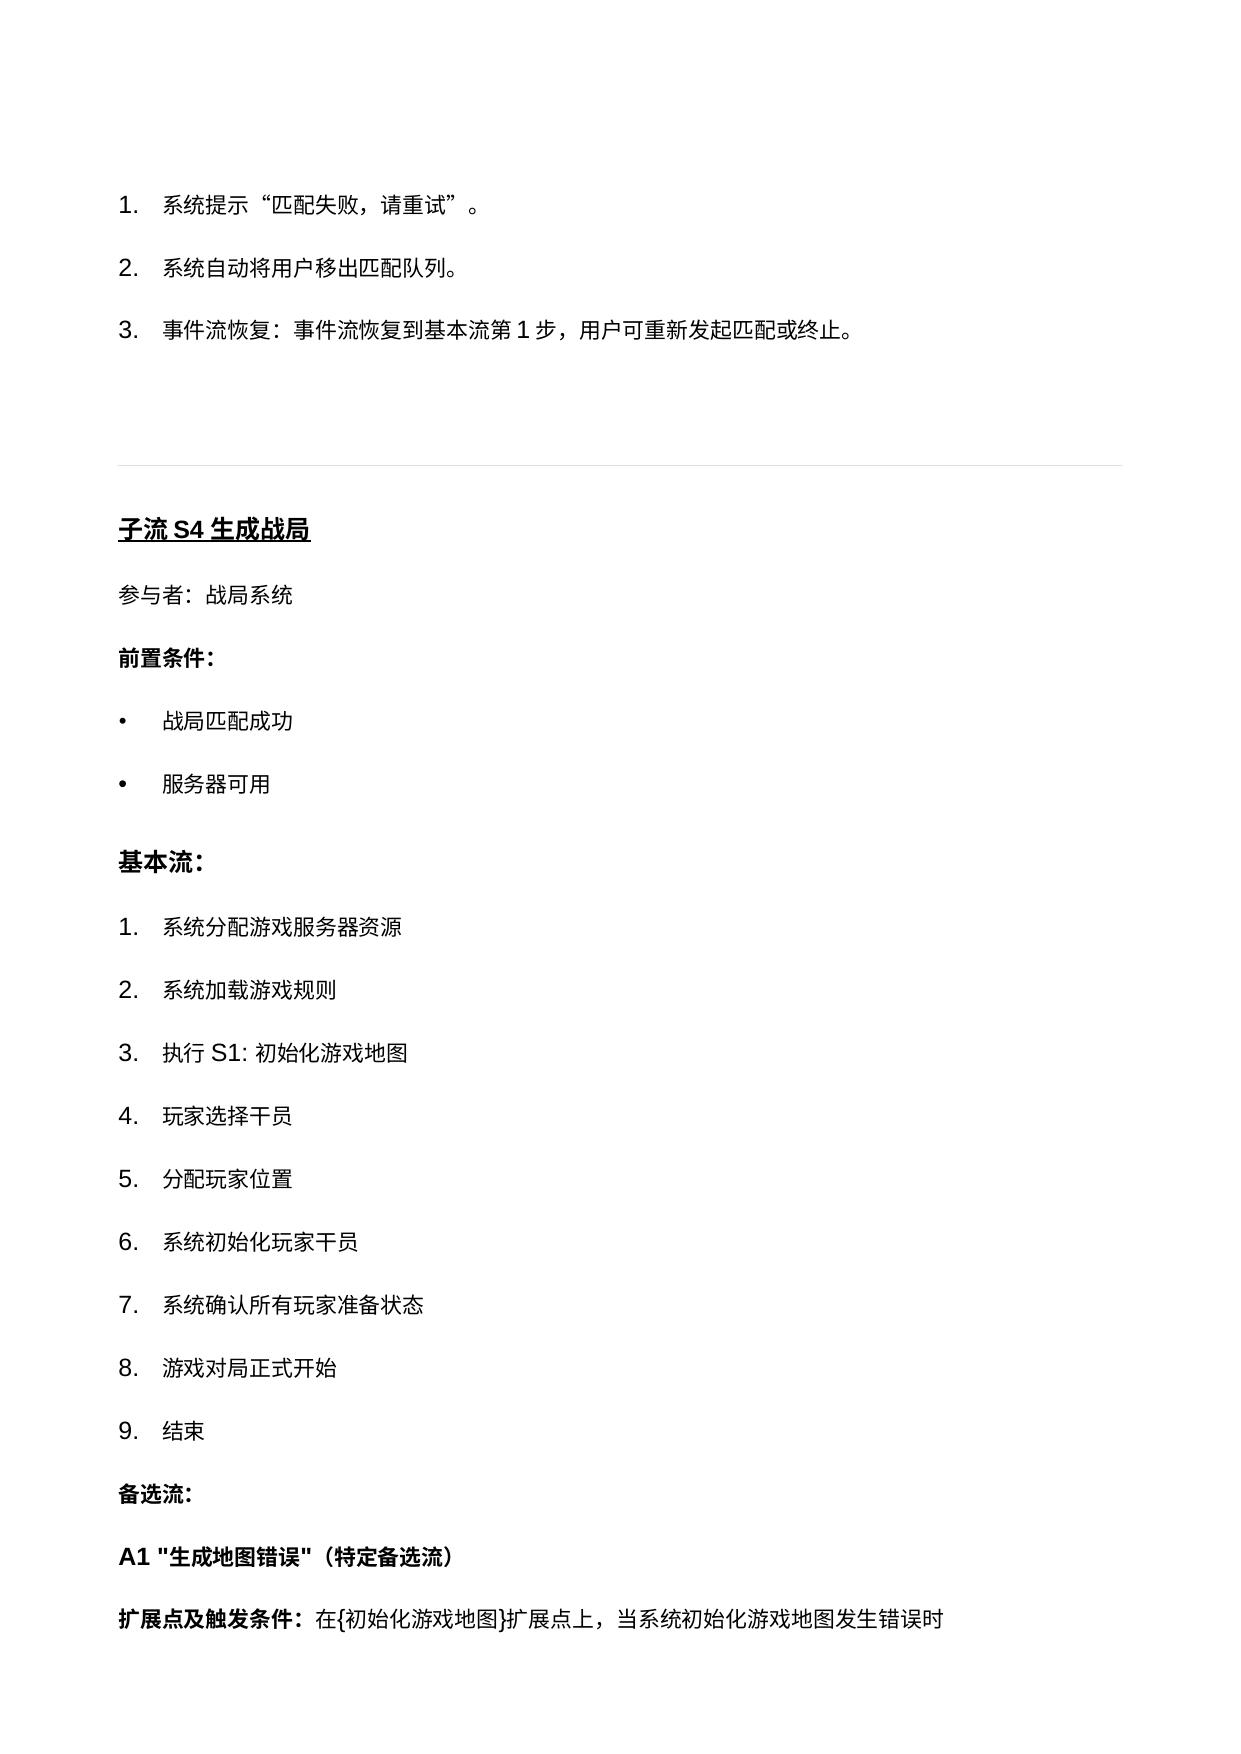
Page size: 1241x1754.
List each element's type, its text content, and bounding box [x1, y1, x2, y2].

list 战局匹配成功 [118, 704, 1122, 735]
subtitle 基本流： [118, 842, 1122, 878]
list 服务器可用 [118, 767, 1122, 798]
text 参与者：战局系统 [118, 578, 1122, 609]
list 系统自动将用户移出匹配队列。 [118, 251, 1122, 282]
list 系统分配游戏服务器资源 [118, 910, 1122, 942]
list 系统提示“匹配失败，请重试”。 [118, 188, 1122, 219]
text A1 "生成地图错误"（特定备选流） [118, 1539, 1122, 1571]
subtitle 子流S4 生成战局 [118, 509, 1122, 546]
list 游戏对局正式开始 [118, 1351, 1122, 1382]
list 玩家选择干员 [118, 1099, 1122, 1131]
list 结束 [118, 1414, 1122, 1445]
list 系统初始化玩家干员 [118, 1225, 1122, 1257]
text 备选流： [118, 1477, 1122, 1508]
list 分配玩家位置 [118, 1162, 1122, 1194]
text 扩展点及触发条件：在{初始化游戏地图}扩展点上，当系统初始化游戏地图发生错误时 [118, 1602, 1122, 1634]
list 事件流恢复：事件流恢复到基本流第1步，用户可重新发起匹配或终止。 [118, 313, 1122, 345]
list 执行 S1: 初始化游戏地图 [118, 1036, 1122, 1068]
list 系统加载游戏规则 [118, 973, 1122, 1005]
text 前置条件： [118, 641, 1122, 672]
list 系统确认所有玩家准备状态 [118, 1288, 1122, 1319]
